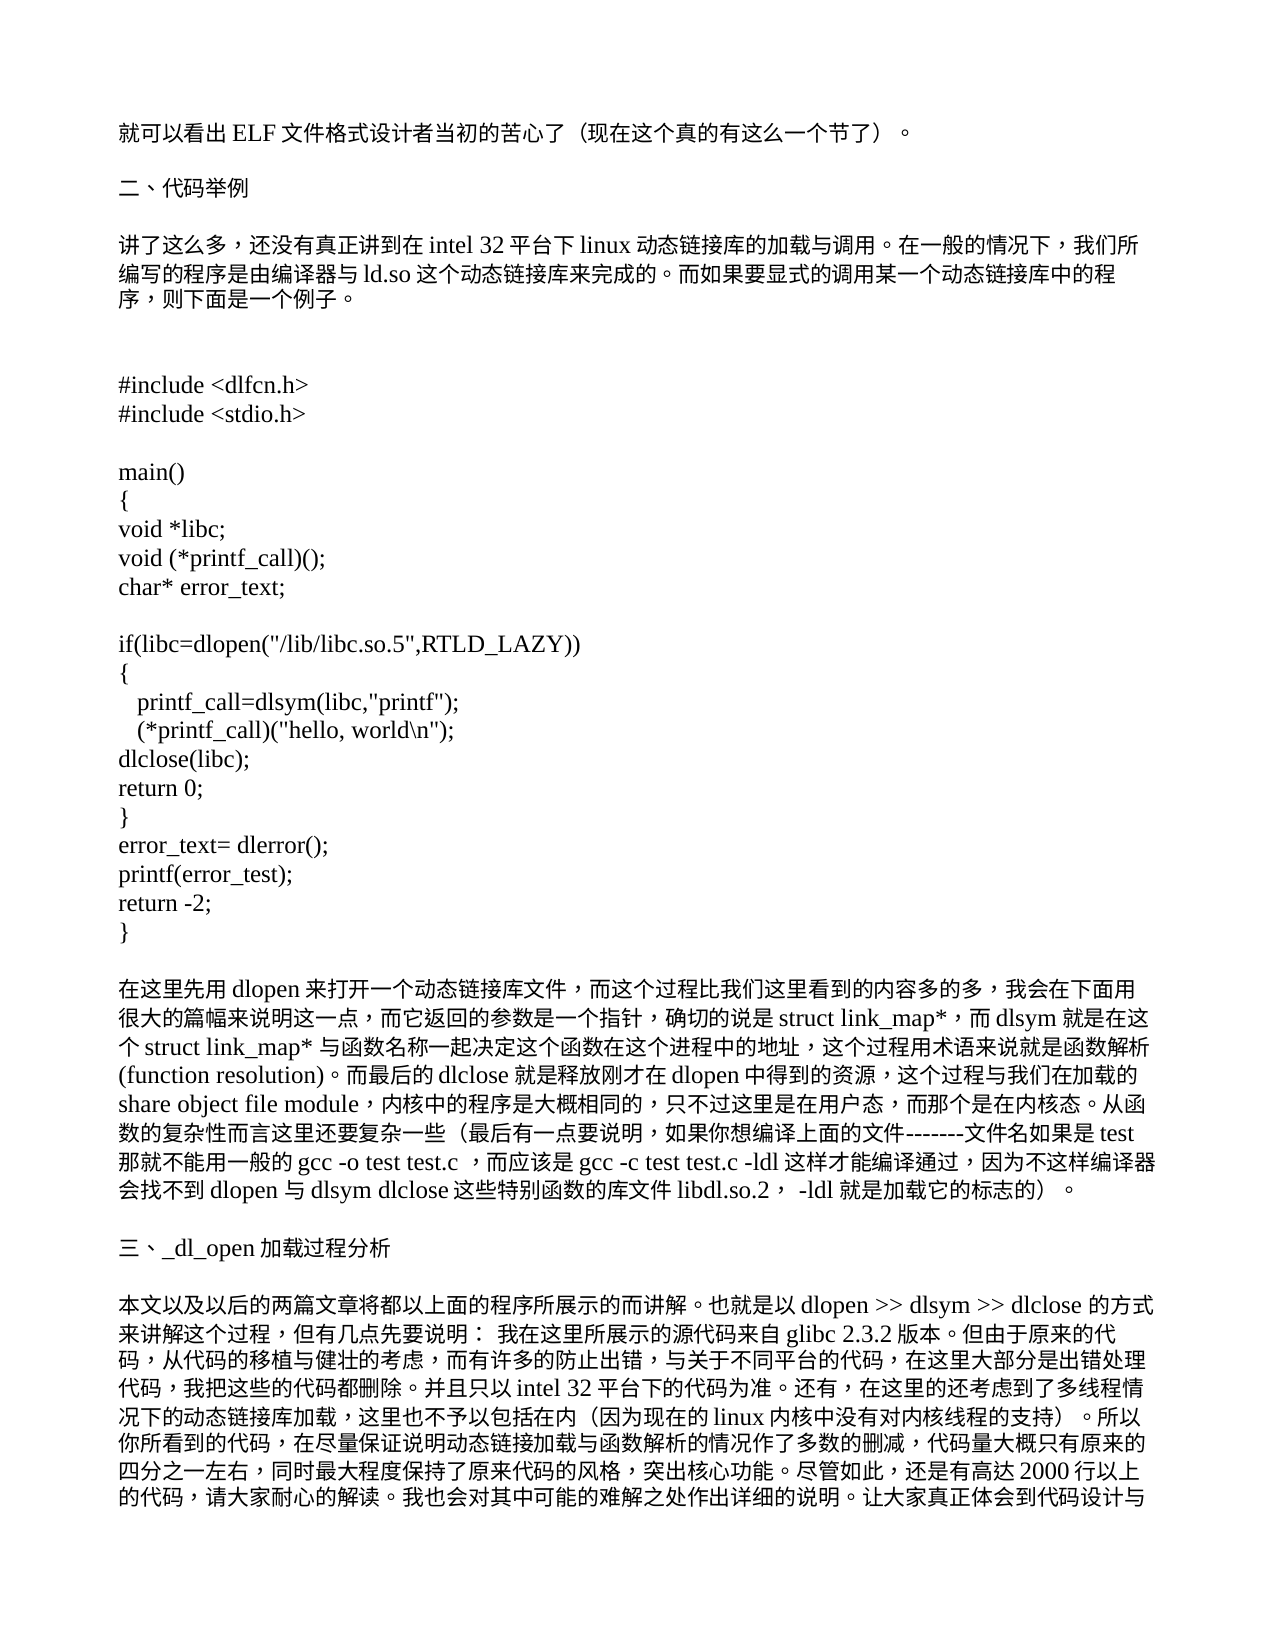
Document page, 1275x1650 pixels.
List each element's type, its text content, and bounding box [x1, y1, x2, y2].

text void *libc; [118, 514, 1157, 543]
text { [118, 485, 1157, 514]
text { [118, 658, 1157, 687]
text } [118, 802, 1157, 830]
text char* error_text; [118, 572, 1157, 600]
text return 0; [118, 773, 1157, 802]
text error_text= dlerror(); [118, 830, 1157, 859]
text 讲了这么多，还没有真正讲到在intel 32平台下linux动态链接库的加载与调用。在一般的情况下，我们所编写的程序是由编译器与ld.so这个动态链接库来完成的。而如果要显式的调用某一个动态链接库中的程序，则下面是一个例子。 [118, 230, 1157, 313]
text dlclose(libc); [118, 744, 1157, 773]
text #include <stdio.h> [118, 399, 1157, 428]
text printf_call=dlsym(libc,"printf"); [118, 687, 1157, 715]
text printf(error_test); [118, 859, 1157, 888]
text (*printf_call)("hello, world\n"); [118, 715, 1157, 744]
text if(libc=dlopen("/lib/libc.so.5",RTLD_LAZY)) [118, 629, 1157, 658]
text #include <dlfcn.h> [118, 370, 1157, 399]
text 本文以及以后的两篇文章将都以上面的程序所展示的而讲解。也就是以dlopen >> dlsym >> dlclose 的方式 来讲解这个过程，但有几点先要说明： 我在这里所展示的源代码来自glibc 2.3.2版本。但由于原来的代码，从代码的移植与健壮的考虑，而有许多的防止出错，与关于不同平台的代码，在这里大部分是出错处理代码，我把这些的代码都删除。并且只以intel 32平台下的代码为准。还有，在这里的还考虑到了多线程情况下的动态链接库加载，这里也不予以包括在内（因为现在的linux内核中没有对内核线程的支持）。所以你所看到的代码，在尽量保证说明动态链接加载与函数解析的情况作了多数的删减，代码量大概只有原来的四分之一左右，同时最大程度保持了原来代码的风格，突出核心功能。尽管如此，还是有高达2000行以上的代码，请大家耐心的解读。我也会对其中可能的难解之处作出详细的说明。让大家真正体会到代码设计与 [118, 1290, 1157, 1511]
text 在这里先用dlopen来打开一个动态链接库文件，而这个过程比我们这里看到的内容多的多，我会在下面用很大的篇幅来说明这一点，而它返回的参数是一个指针，确切的说是struct link_map*，而dlsym就是在这个struct link_map* 与函数名称一起决定这个函数在这个进程中的地址，这个过程用术语来说就是函数解析(function resolution)。而最后的dlclose就是释放刚才在dlopen中得到的资源，这个过程与我们在加载的share object file module，内核中的程序是大概相同的，只不过这里是在用户态，而那个是在内核态。从函数的复杂性而言这里还要复杂一些（最后有一点要说明，如果你想编译上面的文件-------文件名如果是test那就不能用一般的gcc -o test test.c ，而应该是gcc -c test test.c -ldl这样才能编译通过，因为不这样编译器会找不到dlopen 与dlsym dlclose这些特别函数的库文件libdl.so.2， -ldl 就是加载它的标志的）。 [118, 974, 1157, 1204]
text return -2; [118, 888, 1157, 917]
text 三、_dl_open加载过程分析 [118, 1233, 1157, 1262]
text main() [118, 457, 1157, 485]
text 二、代码举例 [118, 176, 1157, 201]
text 就可以看出ELF文件格式设计者当初的苦心了（现在这个真的有这么一个节了）。 [118, 118, 1157, 147]
text void (*printf_call)(); [118, 543, 1157, 572]
text } [118, 917, 1157, 945]
